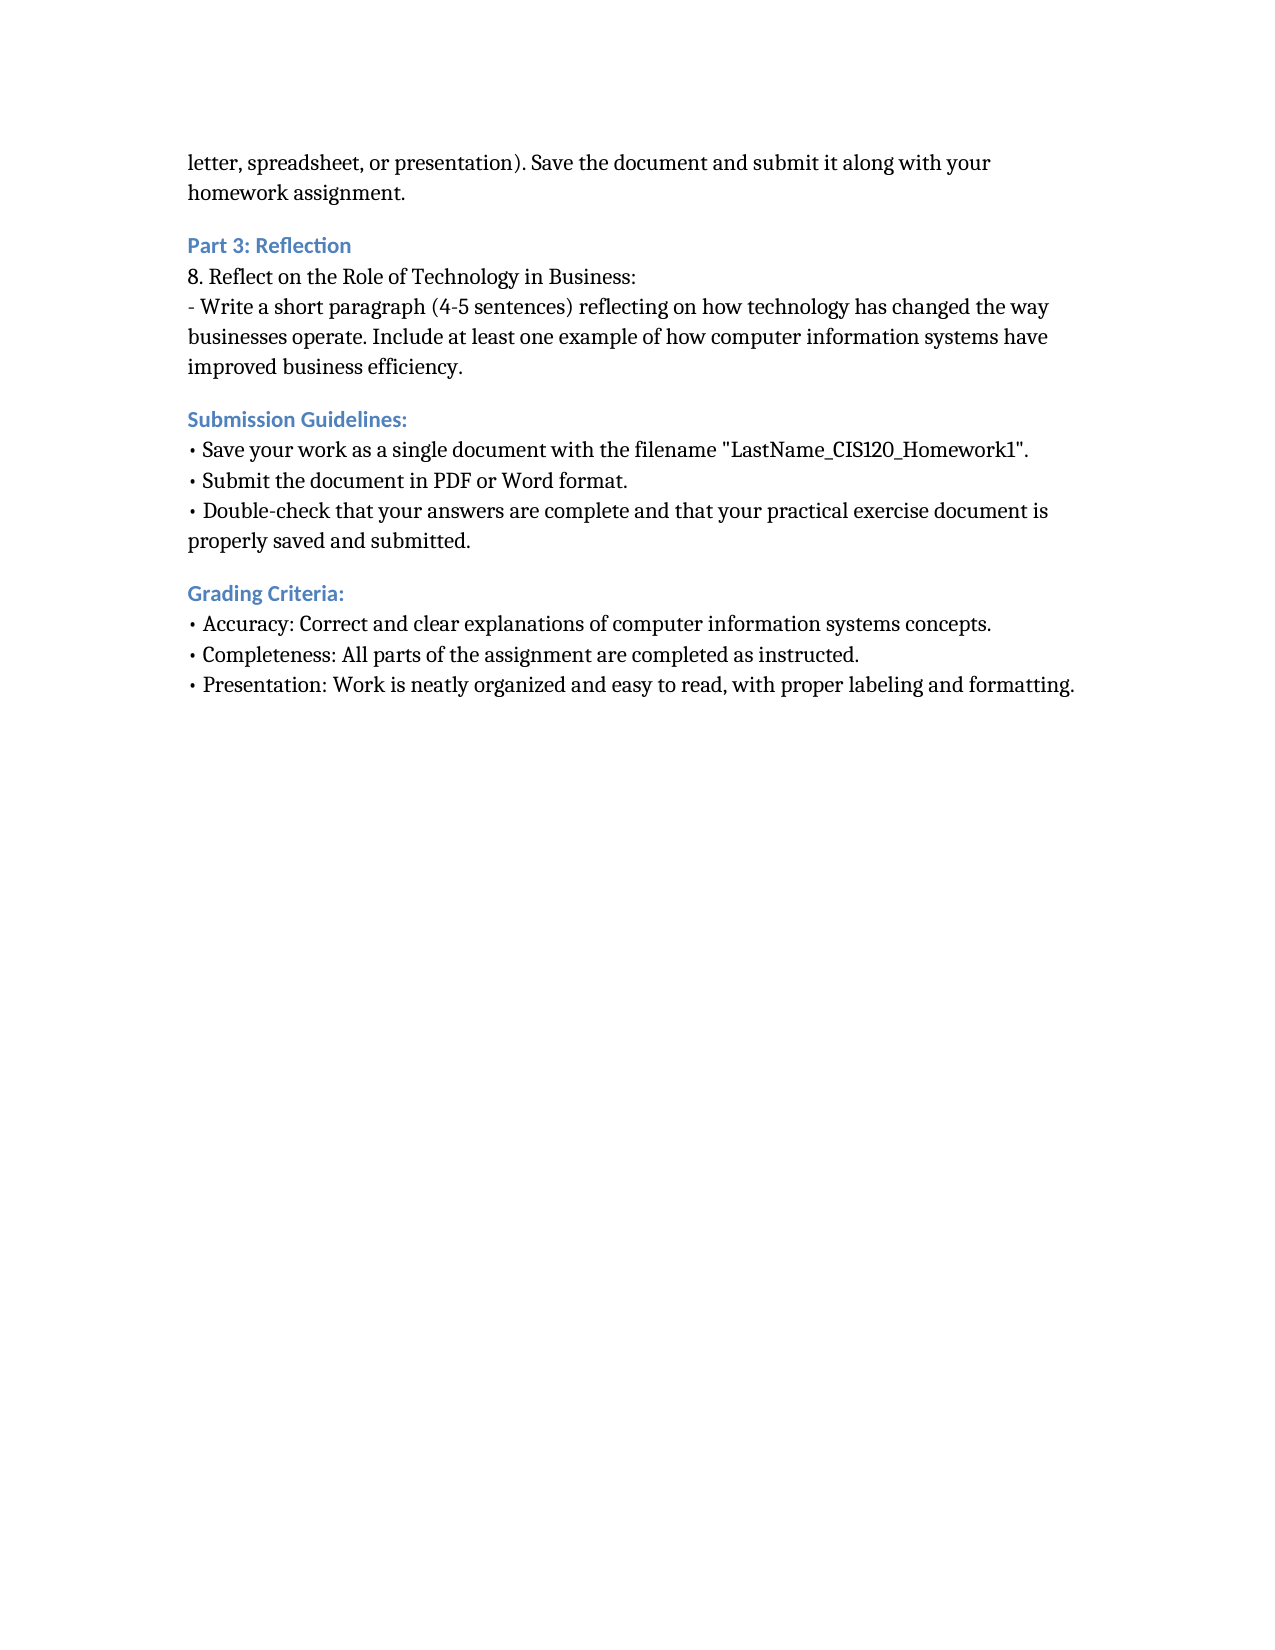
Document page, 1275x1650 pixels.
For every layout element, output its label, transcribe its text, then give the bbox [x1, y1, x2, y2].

subtitle Part 3: Reflection [187, 231, 1087, 259]
text letter, spreadsheet, or presentation). Save the document and submit it along with your homework assignment. [187, 150, 1087, 207]
text • Accuracy: Correct and clear explanations of computer information systems concepts. • Completeness: All parts of the assignment are completed as instructed. • Presentation: Work is neatly organized and easy to read, with proper labeling and formatting. [187, 611, 1087, 698]
subtitle Grading Criteria: [187, 579, 1087, 607]
subtitle Submission Guidelines: [187, 405, 1087, 433]
text 8. Reflect on the Role of Technology in Business: - Write a short paragraph (4-5 sentences) reflecting on how technology has changed the way businesses operate. Include at least one example of how computer information systems have improved business efficiency. [187, 263, 1087, 380]
text • Save your work as a single document with the filename "LastName_CIS120_Homework1". • Submit the document in PDF or Word format. • Double-check that your answers are complete and that your practical exercise document is properly saved and submitted. [187, 437, 1087, 554]
